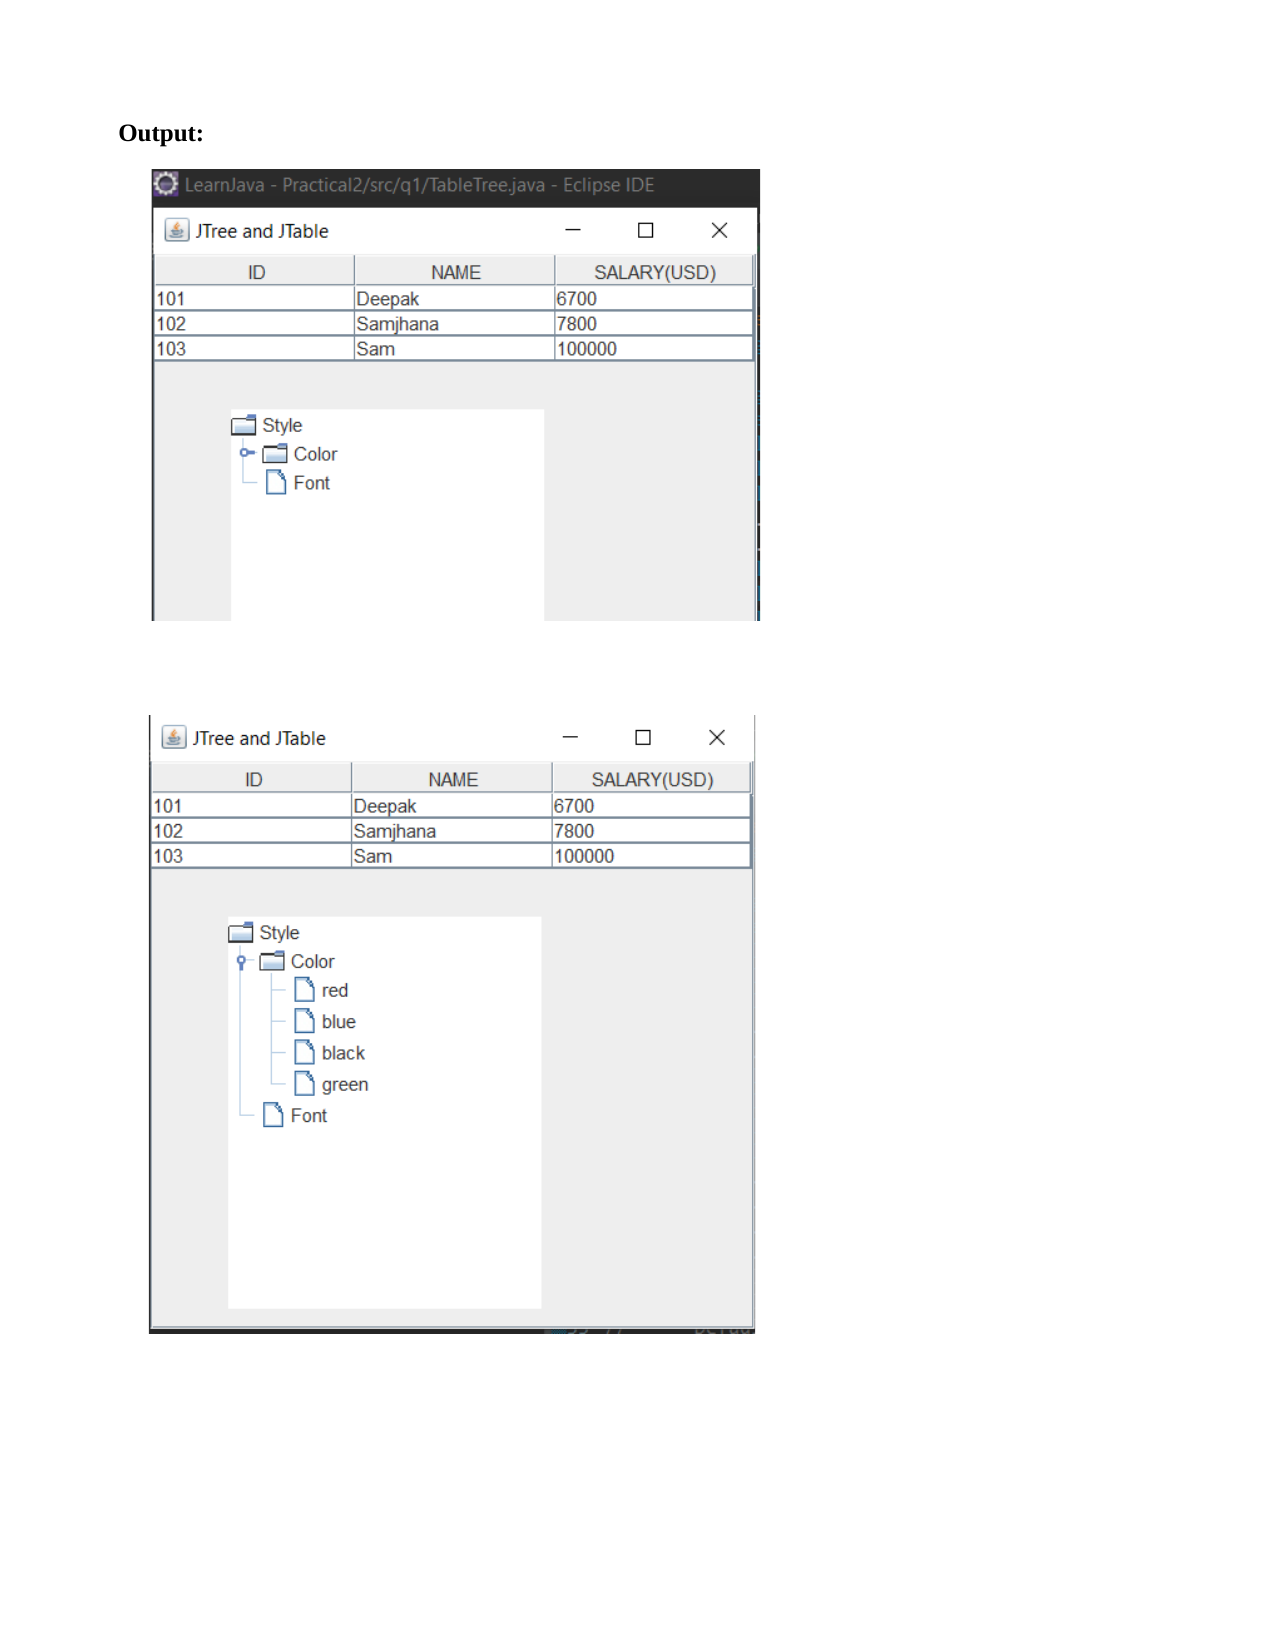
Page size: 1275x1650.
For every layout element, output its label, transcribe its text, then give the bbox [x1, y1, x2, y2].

text Output: [118, 118, 1157, 147]
picture [151, 169, 761, 621]
picture [148, 715, 756, 1334]
